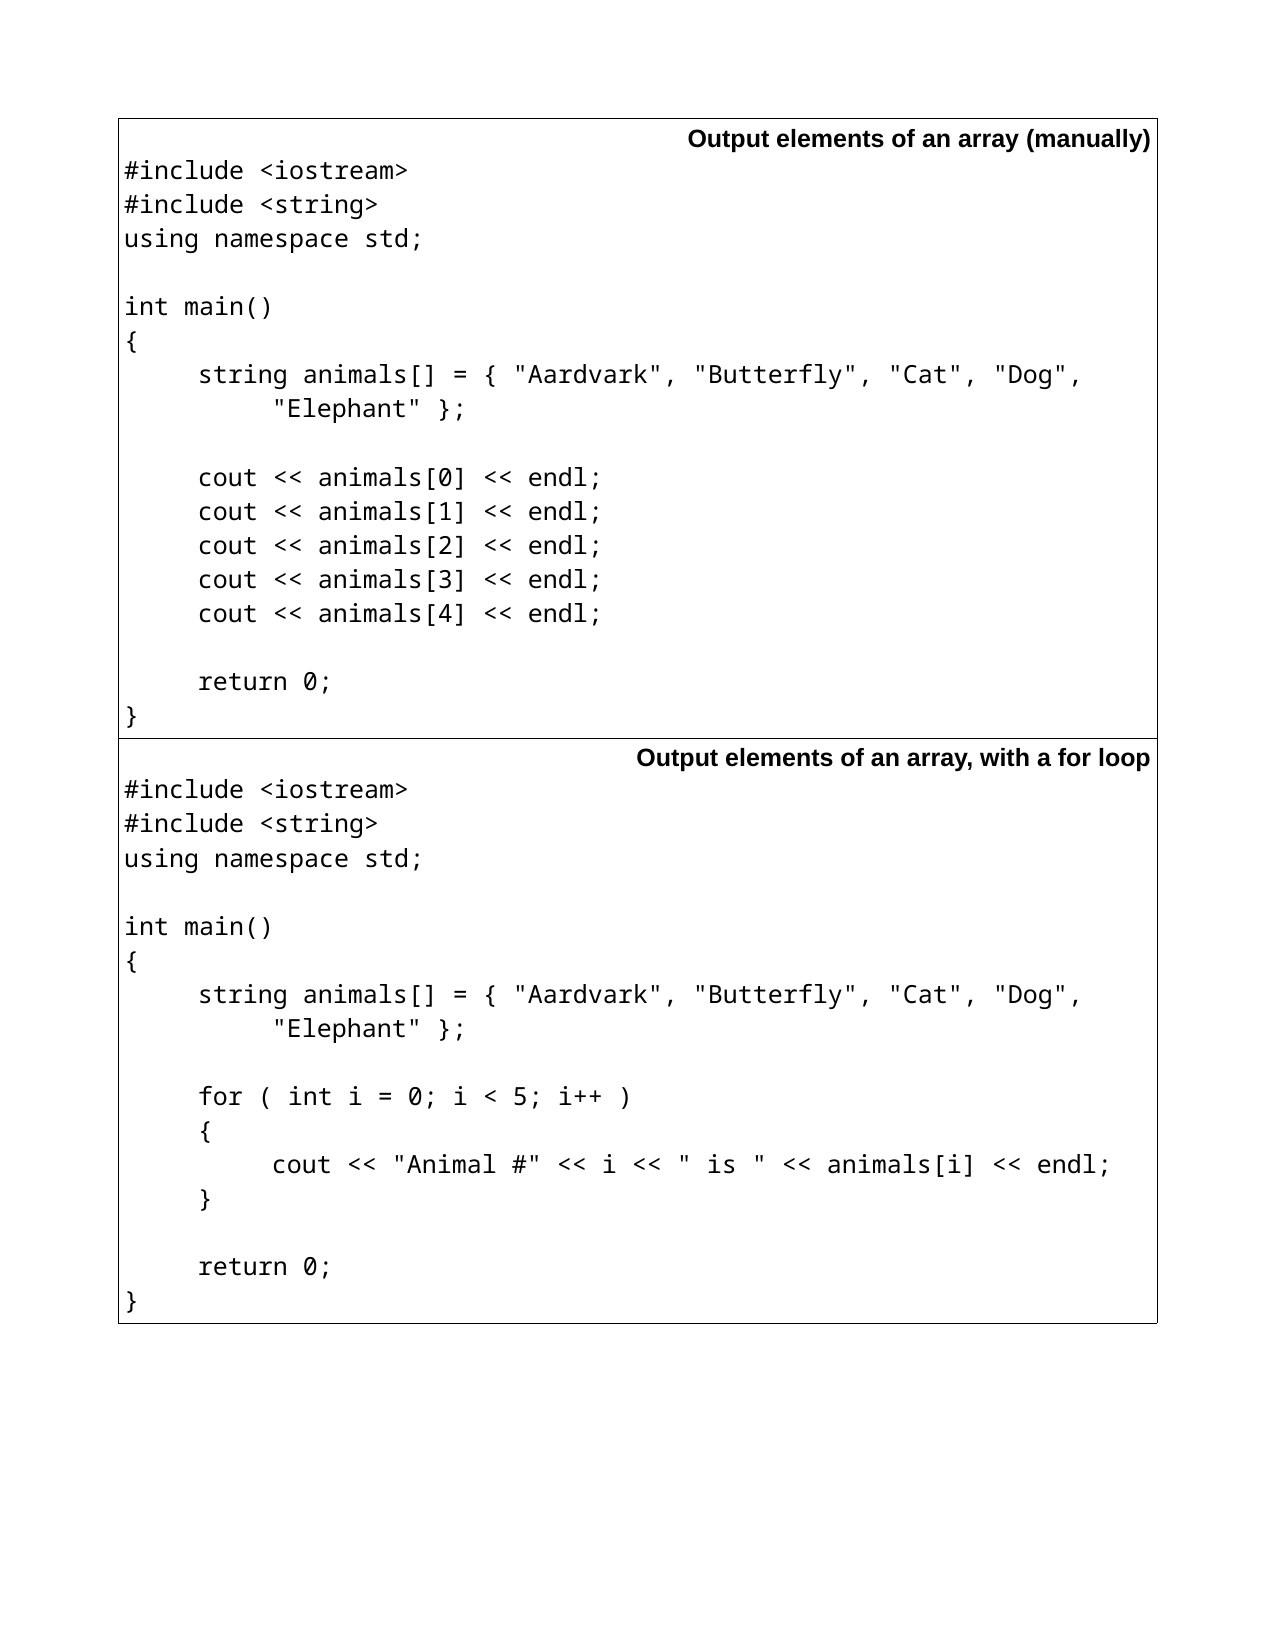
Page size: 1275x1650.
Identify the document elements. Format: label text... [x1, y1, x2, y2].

table_cell Output elements of an array, with a for loop #include <iostream> #include <string> using namespace std; int main() { string animals[] = { "Aardvark", "Butterfly", "Cat", "Dog", "Elephant" }; for ( int i = 0; i < 5; i++ ) { cout << "Animal #" << i << " is " << animals[i] << endl; } return 0; } [119, 739, 1157, 1323]
table_header Output elements of an array (manually) #include <iostream> #include <string> using namespace std; int main() { string animals[] = { "Aardvark", "Butterfly", "Cat", "Dog", "Elephant" }; cout << animals[0] << endl; cout << animals[1] << endl; cout << animals[2] << endl; cout << animals[3] << endl; cout << animals[4] << endl; return 0; } [119, 119, 1157, 737]
